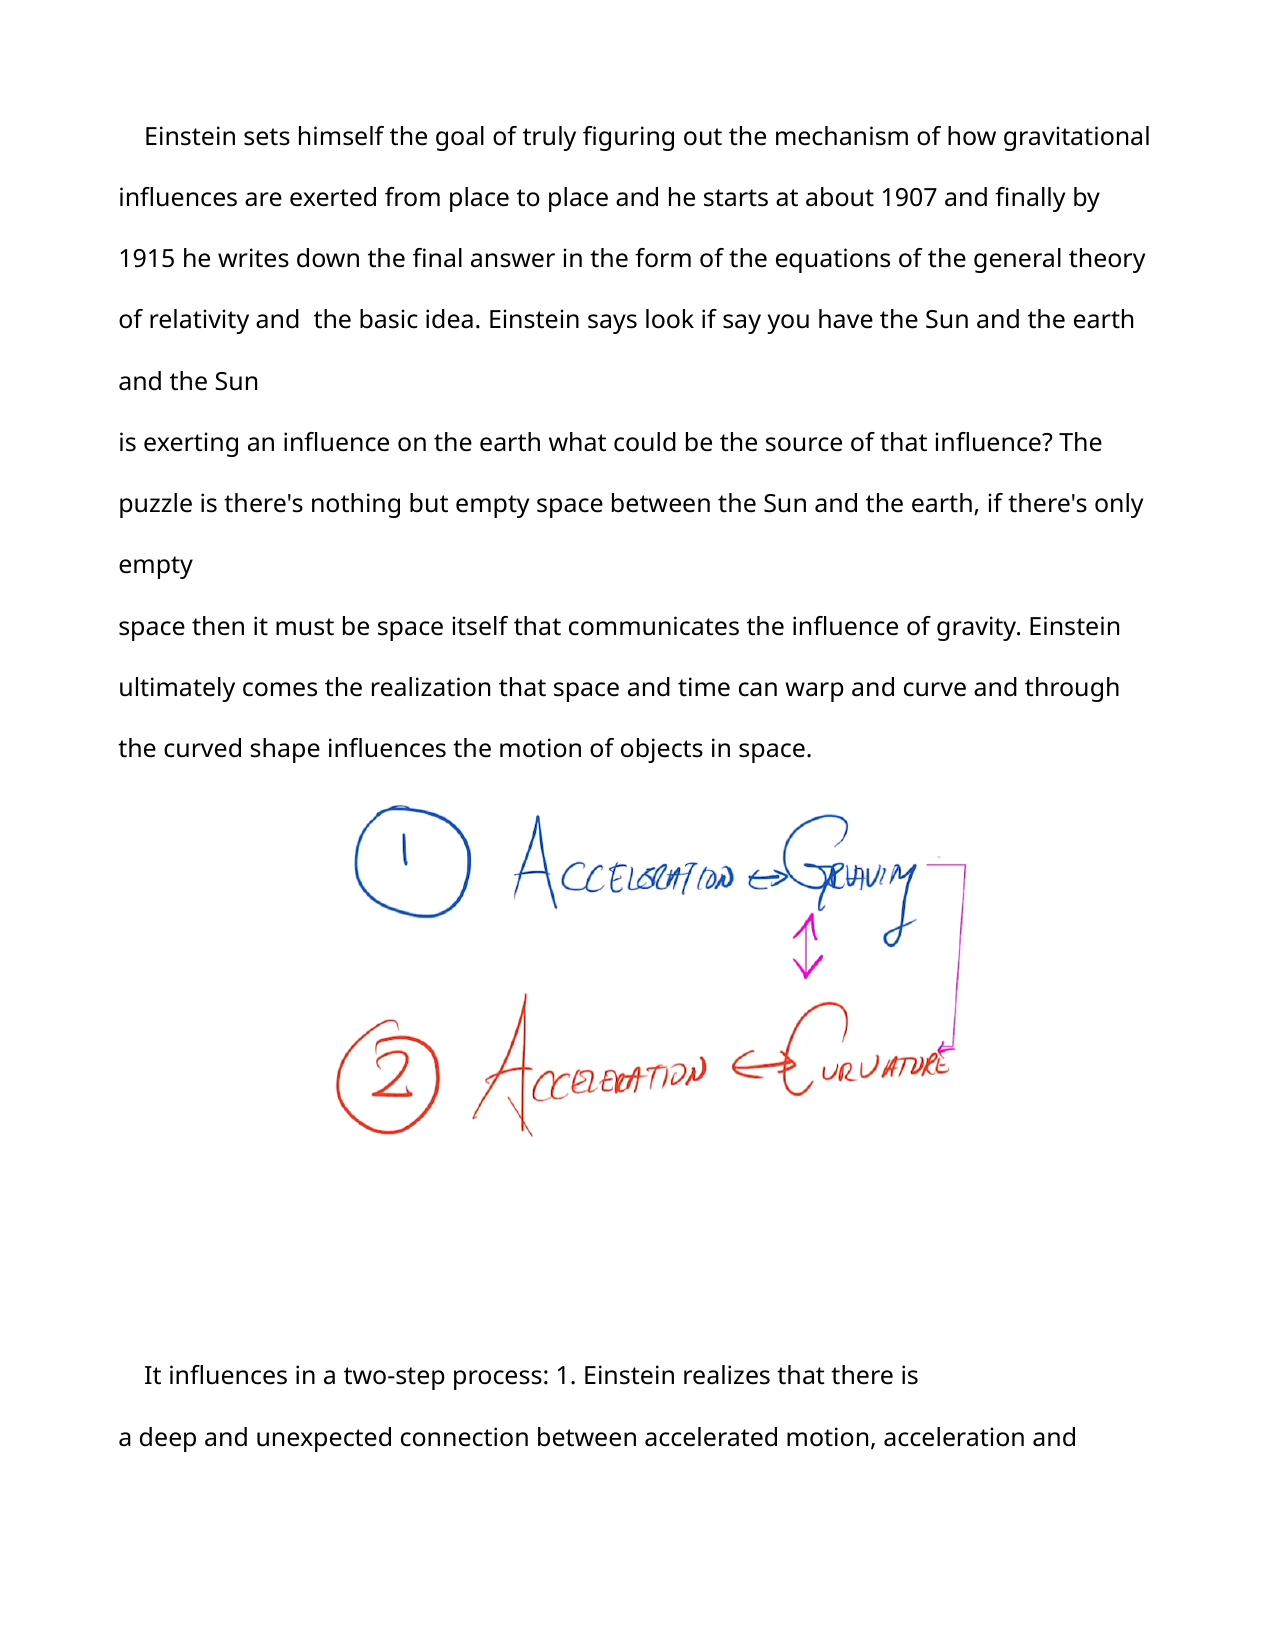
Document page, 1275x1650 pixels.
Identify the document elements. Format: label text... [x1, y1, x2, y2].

picture [302, 791, 973, 1209]
text Einstein sets himself the goal of truly figuring out the mechanism of how gravitational [118, 118, 1157, 152]
text It influences in a two-step process: 1. Einstein realizes that there is [118, 1358, 1157, 1392]
text influences are exerted from place to place and he starts at about 1907 and finally by 1915 he writes down the final answer in the form of the equations of the general theory of relativity and the basic idea. Einstein says look if say you have the Sun and the earth and the Sun [118, 179, 1157, 397]
text is exerting an influence on the earth what could be the source of that influence? The puzzle is there's nothing but empty space between the Sun and the earth, if there's only empty [118, 424, 1157, 581]
text space then it must be space itself that communicates the influence of gravity. Einstein ultimately comes the realization that space and time can warp and curve and through the curved shape influences the motion of objects in space. [118, 608, 1157, 765]
text a deep and unexpected connection between accelerated motion, acceleration and [118, 1419, 1157, 1453]
